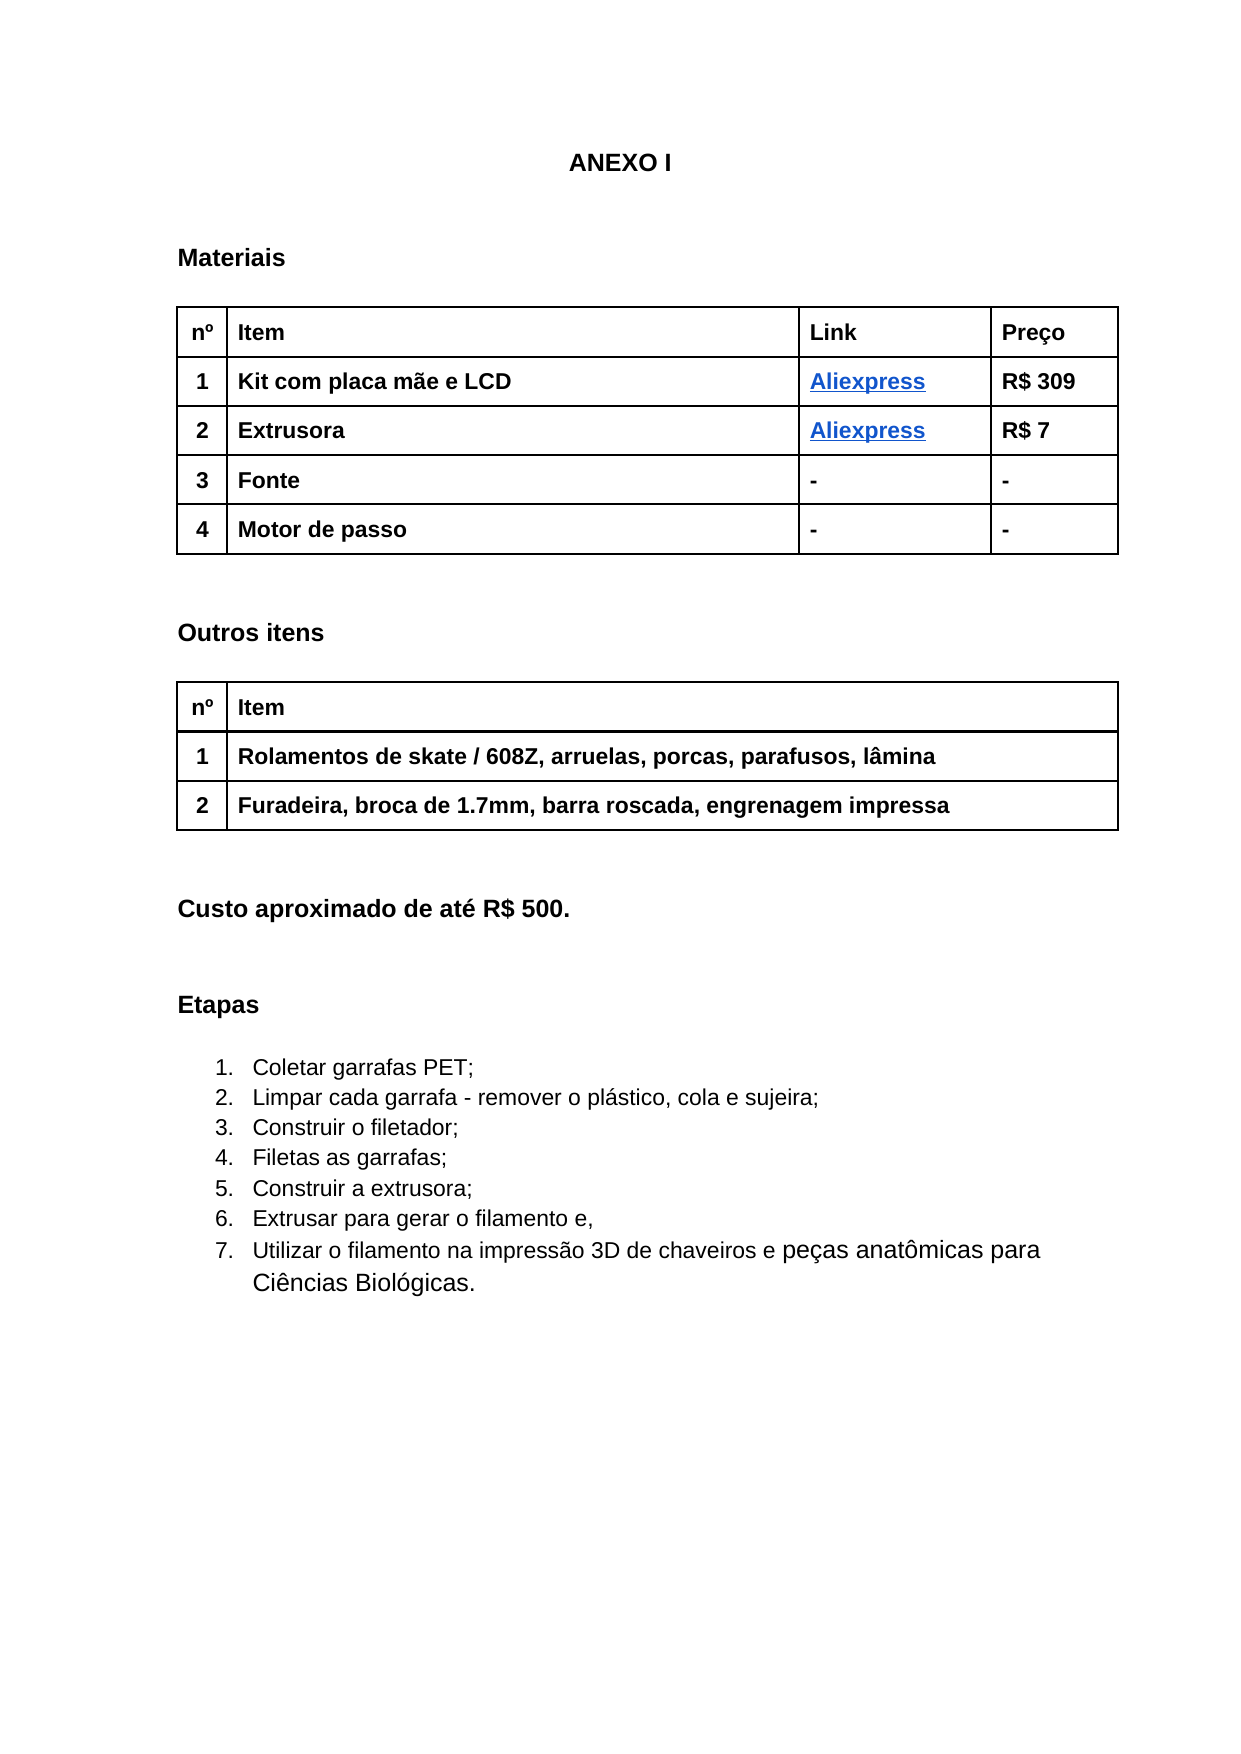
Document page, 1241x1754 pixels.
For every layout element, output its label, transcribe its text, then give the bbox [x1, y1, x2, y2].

table_cell Aliexpress [800, 358, 990, 405]
table_cell Fonte [228, 456, 798, 503]
list Coletar garrafas PET; [215, 1054, 1063, 1080]
table_cell R$ 7 [992, 407, 1117, 454]
table_cell - [800, 505, 990, 553]
text Materiais [177, 243, 1063, 272]
table_cell - [992, 505, 1117, 553]
text Outros itens [177, 618, 1063, 647]
table_cell 1 [178, 733, 226, 780]
table_cell Aliexpress [800, 407, 990, 454]
table_cell 4 [178, 505, 226, 553]
table_cell Kit com placa mãe e LCD [228, 358, 798, 405]
table_cell Furadeira, broca de 1.7mm, barra roscada, engrenagem impressa [228, 782, 1117, 829]
list Extrusar para gerar o filamento e, [215, 1205, 1063, 1231]
list Construir o filetador; [215, 1114, 1063, 1141]
table_cell - [800, 456, 990, 503]
table_header Preço [992, 308, 1117, 356]
table_cell Rolamentos de skate / 608Z, arruelas, porcas, parafusos, lâmina [228, 733, 1117, 780]
table_cell Motor de passo [228, 505, 798, 553]
table_cell R$ 309 [992, 358, 1117, 405]
table_header nº [178, 683, 226, 730]
text ANEXO I [177, 148, 1063, 176]
table_header Item [228, 683, 1117, 730]
table_cell Extrusora [228, 407, 798, 454]
table_header nº [178, 308, 226, 356]
table_header Item [228, 308, 798, 356]
list Construir a extrusora; [215, 1174, 1063, 1201]
table_cell 1 [178, 358, 226, 405]
table_cell 3 [178, 456, 226, 503]
list Limpar cada garrafa - remover o plástico, cola e sujeira; [215, 1084, 1063, 1110]
table_cell - [992, 456, 1117, 503]
table_header Link [800, 308, 990, 356]
list Utilizar o filamento na impressão 3D de chaveiros e peças anatômicas para Ciências Biológicas. [215, 1235, 1063, 1297]
text Custo aproximado de até R$ 500. [177, 894, 1063, 923]
table_cell 2 [178, 407, 226, 454]
list Filetas as garrafas; [215, 1144, 1063, 1171]
table_cell 2 [178, 782, 226, 829]
text Etapas [177, 991, 1063, 1019]
